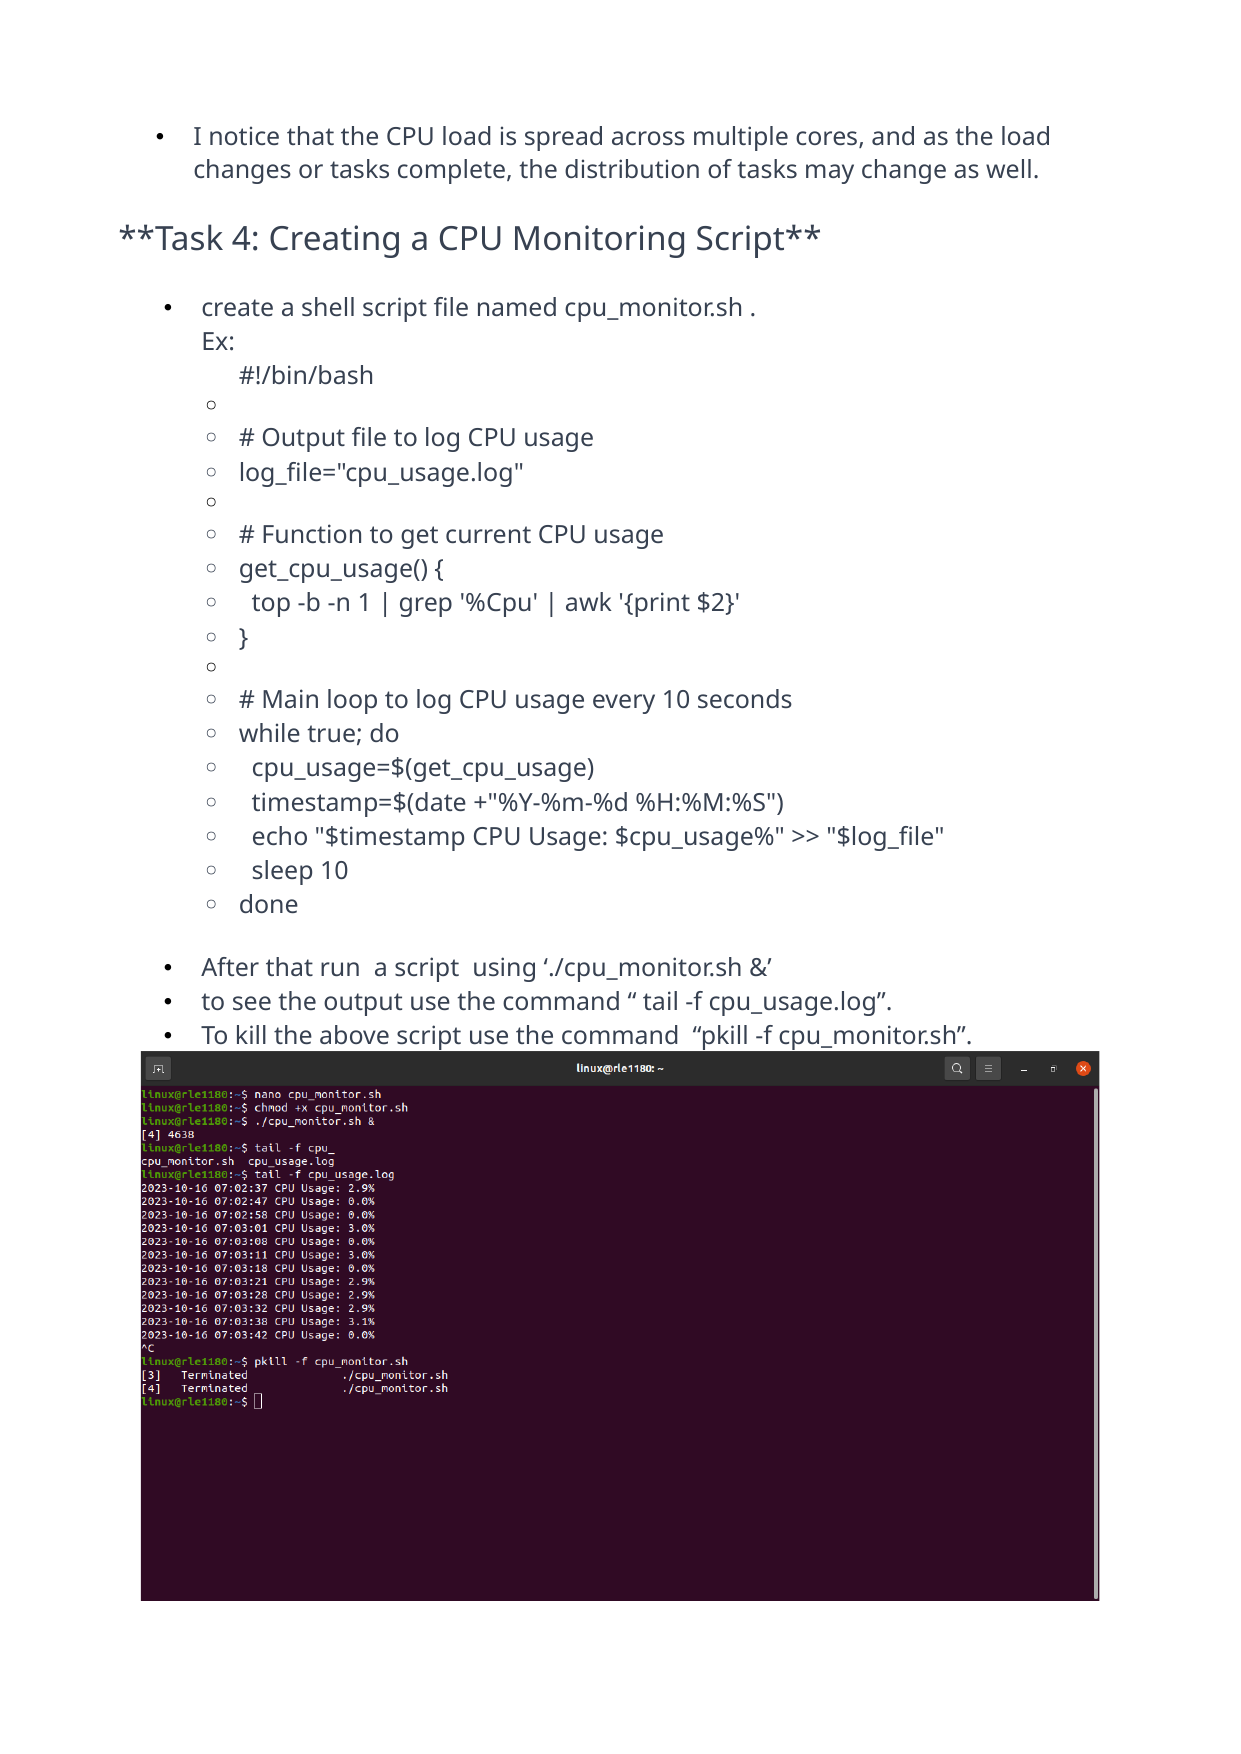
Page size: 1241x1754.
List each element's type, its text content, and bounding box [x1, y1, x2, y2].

list cpu_usage=$(get_cpu_usage) [201, 750, 1122, 784]
list # Function to get current CPU usage [201, 517, 1122, 551]
list I notice that the CPU load is spread across multiple cores, and as the load changes or tasks complete, the distribution of tasks may change as well. [156, 118, 1122, 186]
text **Task 4: Creating a CPU Monitoring Script** [118, 215, 1122, 260]
list After that run a script using ‘./cpu_monitor.sh &’ [163, 949, 1122, 983]
list while true; do [201, 716, 1122, 750]
list # Main loop to log CPU usage every 10 seconds [201, 682, 1122, 716]
picture [140, 1051, 1100, 1601]
list top -b -n 1 | grep '%Cpu' | awk '{print $2}' [201, 585, 1122, 619]
list To kill the above script use the command “pkill -f cpu_monitor.sh”. [163, 1017, 1122, 1051]
list sleep 10 [201, 852, 1122, 886]
list } [201, 619, 1122, 653]
list timestamp=$(date +"%Y-%m-%d %H:%M:%S") [201, 784, 1122, 818]
list echo "$timestamp CPU Usage: $cpu_usage%" >> "$log_file" [201, 818, 1122, 852]
list create a shell script file named cpu_monitor.sh . [163, 289, 1122, 323]
list get_cpu_usage() { [201, 551, 1122, 585]
list #!/bin/bash [201, 357, 1122, 391]
list Ex: [163, 323, 1122, 357]
list # Output file to log CPU usage [201, 420, 1122, 454]
list done [201, 886, 1122, 920]
list log_file="cpu_usage.log" [201, 454, 1122, 488]
list to see the output use the command “ tail -f cpu_usage.log”. [163, 983, 1122, 1017]
